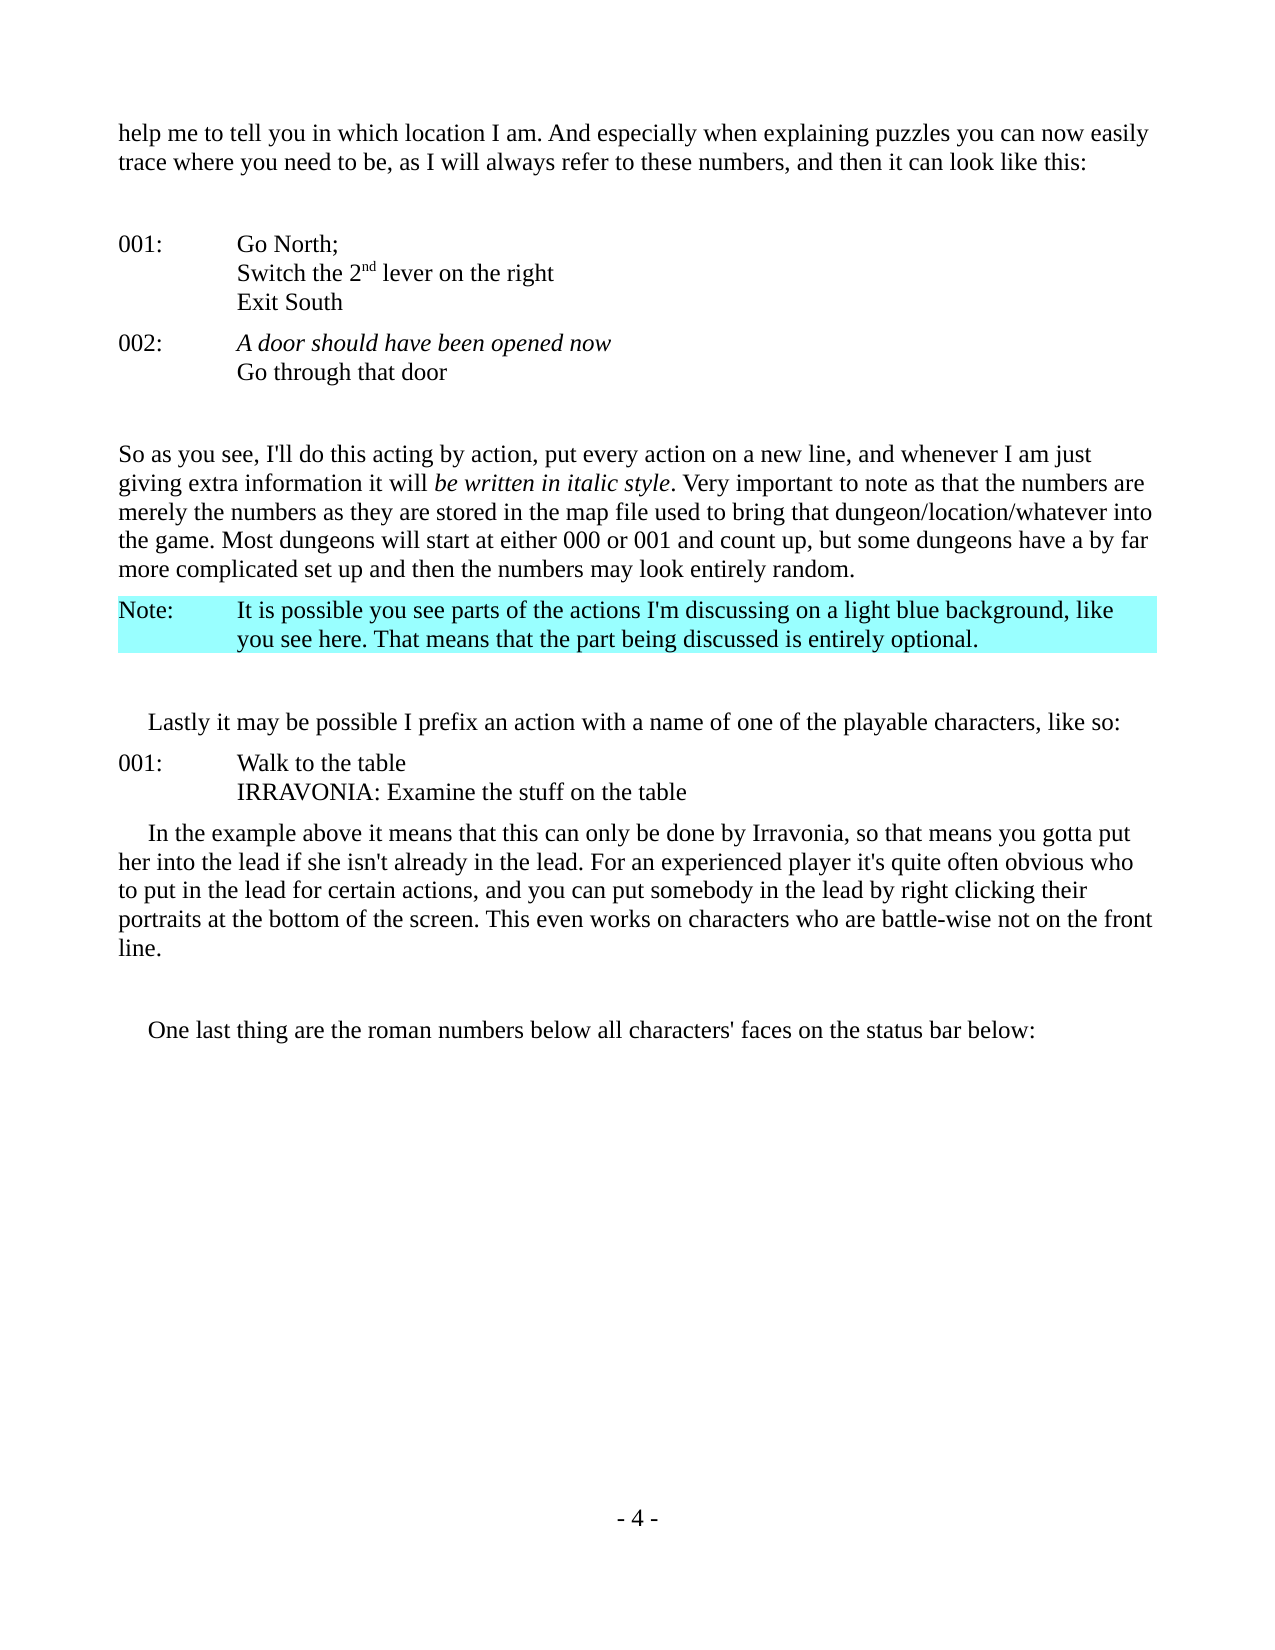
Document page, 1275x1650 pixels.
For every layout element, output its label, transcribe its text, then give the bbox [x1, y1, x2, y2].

text Note: It is possible you see parts of the actions I'm discussing on a light blue background, like you see here. That means that the part being discussed is entirely optional. [118, 596, 1157, 653]
text Lastly it may be possible I prefix an action with a name of one of the playable characters, like so: [118, 707, 1157, 736]
text help me to tell you in which location I am. And especially when explaining puzzles you can now easily trace where you need to be, as I will always refer to these numbers, and then it can look like this: [118, 118, 1157, 176]
text 001: Go North; Switch the 2nd lever on the right Exit South [118, 229, 1157, 316]
text So as you see, I'll do this acting by action, put every action on a new line, and whenever I am just giving extra information it will be written in italic style. Very important to note as that the numbers are merely the numbers as they are stored in the map file used to bring that dungeon/location/whatever into the game. Most dungeons will start at either 000 or 001 and count up, but some dungeons have a by far more complicated set up and then the numbers may look entirely random. [118, 439, 1157, 583]
text One last thing are the roman numbers below all characters' faces on the status bar below: [118, 1016, 1157, 1044]
text 001: Walk to the table IRRAVONIA: Examine the stuff on the table [118, 748, 1157, 806]
text In the example above it means that this can only be done by Irravonia, so that means you gotta put her into the lead if she isn't already in the lead. For an experienced player it's quite often obvious who to put in the lead for certain actions, and you can put somebody in the lead by right clicking their portraits at the bottom of the screen. This even works on characters who are battle-wise not on the front line. [118, 818, 1157, 962]
text 002: A door should have been opened now Go through that door [118, 328, 1157, 386]
